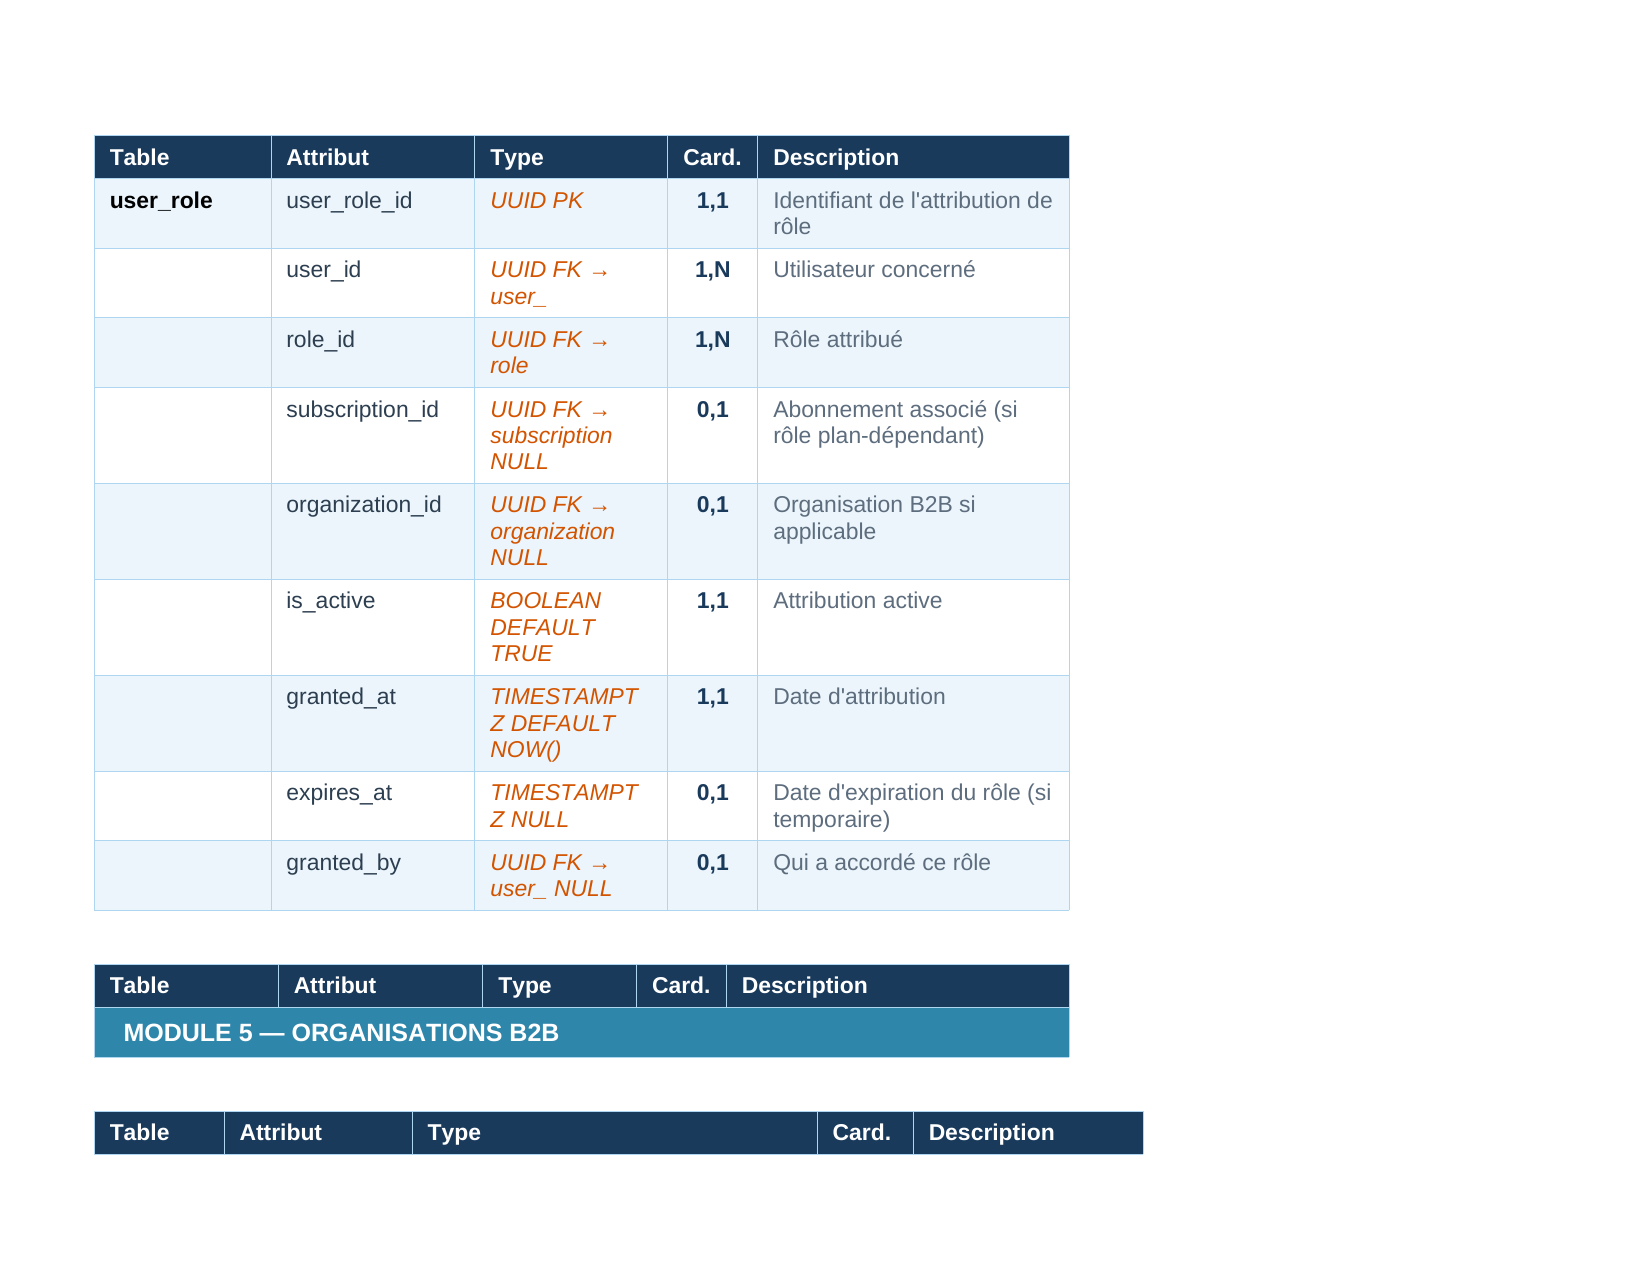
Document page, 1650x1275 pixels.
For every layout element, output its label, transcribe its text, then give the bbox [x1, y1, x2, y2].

table_cell expires_at [272, 772, 474, 840]
table_header Description [727, 965, 1069, 1007]
table_cell Abonnement associé (si rôle plan-dépendant) [758, 388, 1069, 483]
table_cell BOOLEAN DEFAULT TRUE [475, 580, 667, 675]
table_cell user_role [95, 179, 271, 248]
table_header Attribut [279, 965, 482, 1007]
table_cell Date d'attribution [758, 676, 1069, 771]
table_cell organization_id [272, 484, 474, 579]
table_cell subscription_id [272, 388, 474, 483]
table_cell [95, 484, 271, 579]
table_header Card. [668, 136, 757, 178]
table_cell UUID PK [475, 179, 667, 248]
table_cell 0,1 [668, 841, 757, 910]
table_header Table [95, 136, 271, 178]
table_cell [95, 388, 271, 483]
table_header Table [95, 1112, 224, 1154]
table_cell MODULE 5 — ORGANISATIONS B2B [95, 1008, 1069, 1057]
table_cell Identifiant de l'attribution de rôle [758, 179, 1069, 248]
table_header Type [475, 136, 667, 178]
table_cell granted_at [272, 676, 474, 771]
table_header Card. [637, 965, 726, 1007]
table_cell 0,1 [668, 388, 757, 483]
table_header Description [758, 136, 1069, 178]
table_cell Date d'expiration du rôle (si temporaire) [758, 772, 1069, 840]
table_cell 1,1 [668, 179, 757, 248]
table_cell Qui a accordé ce rôle [758, 841, 1069, 910]
table_header Table [95, 965, 278, 1007]
table_header Attribut [272, 136, 474, 178]
table_cell Utilisateur concerné [758, 249, 1069, 317]
table_cell Attribution active [758, 580, 1069, 675]
table_cell [95, 676, 271, 771]
table_header Type [413, 1112, 817, 1154]
table_cell [95, 841, 271, 910]
table_header Card. [818, 1112, 913, 1154]
table_cell 0,1 [668, 772, 757, 840]
table_cell 1,N [668, 249, 757, 317]
table_cell [95, 772, 271, 840]
table_cell 1,1 [668, 676, 757, 771]
table_cell 1,N [668, 318, 757, 387]
table_header Attribut [225, 1112, 412, 1154]
table_cell 0,1 [668, 484, 757, 579]
table_cell [95, 318, 271, 387]
table_cell granted_by [272, 841, 474, 910]
table_cell [95, 580, 271, 675]
table_cell UUID FK → user_ NULL [475, 841, 667, 910]
table_cell TIMESTAMPTZ DEFAULT NOW() [475, 676, 667, 771]
table_cell 1,1 [668, 580, 757, 675]
table_cell user_role_id [272, 179, 474, 248]
table_cell Rôle attribué [758, 318, 1069, 387]
table_cell is_active [272, 580, 474, 675]
table_cell UUID FK → subscription NULL [475, 388, 667, 483]
table_cell Organisation B2B si applicable [758, 484, 1069, 579]
table_cell UUID FK → role [475, 318, 667, 387]
table_cell user_id [272, 249, 474, 317]
table_cell UUID FK → organization NULL [475, 484, 667, 579]
table_cell role_id [272, 318, 474, 387]
table_cell UUID FK → user_ [475, 249, 667, 317]
table_header Type [483, 965, 636, 1007]
table_cell [95, 249, 271, 317]
table_cell TIMESTAMPTZ NULL [475, 772, 667, 840]
table_header Description [914, 1112, 1143, 1154]
